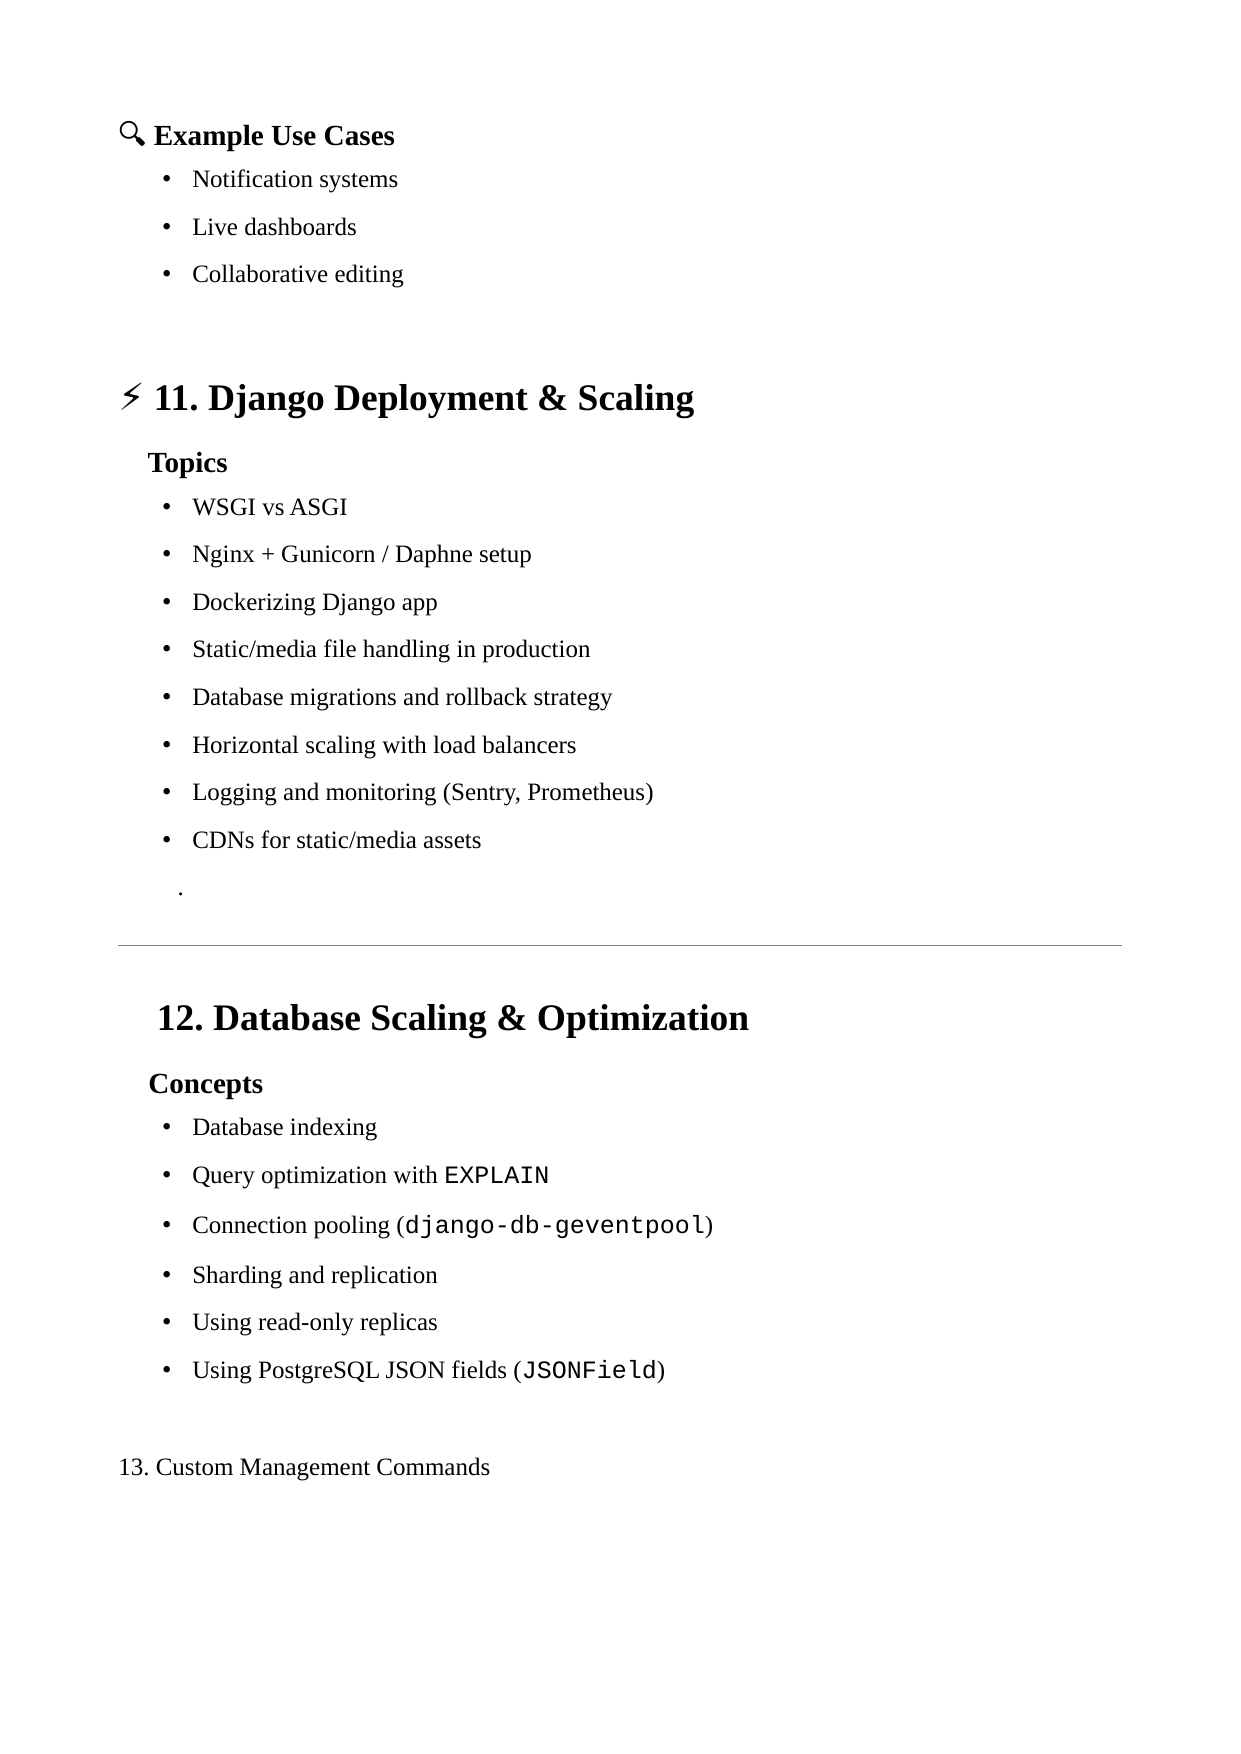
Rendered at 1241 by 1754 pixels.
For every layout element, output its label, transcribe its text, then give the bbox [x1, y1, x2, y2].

list Connection pooling (django-db-geventpool) [162, 1210, 1122, 1241]
list Using PostgreSQL JSON fields (JSONField) [162, 1355, 1122, 1386]
subtitle ⚡ 11. Django Deployment & Scaling [118, 375, 1122, 418]
list Logging and monitoring (Sentry, Prometheus) [162, 777, 1122, 806]
text . [177, 872, 1063, 901]
subtitle 🔍 Example Use Cases [118, 118, 1122, 152]
list Sharding and replication [162, 1260, 1122, 1288]
list Horizontal scaling with load balancers [162, 730, 1122, 758]
subtitle 🔹 Topics [118, 446, 1122, 479]
list Dockerizing Django app [162, 587, 1122, 616]
subtitle 🔹 Concepts [118, 1066, 1122, 1099]
list Database migrations and rollback strategy [162, 682, 1122, 711]
list Using read-only replicas [162, 1307, 1122, 1336]
list Database indexing [162, 1112, 1122, 1141]
list CDNs for static/media assets [162, 825, 1122, 854]
list Nginx + Gunicorn / Daphne setup [162, 539, 1122, 568]
list Collaborative editing [162, 259, 1122, 288]
list WSGI vs ASGI [162, 492, 1122, 520]
subtitle 🧩 12. Database Scaling & Optimization [118, 996, 1122, 1039]
list Live dashboards [162, 212, 1122, 241]
text 13. Custom Management Commands [118, 1452, 1122, 1481]
list Query optimization with EXPLAIN [162, 1160, 1122, 1191]
list Static/media file handling in production [162, 634, 1122, 663]
list Notification systems [162, 164, 1122, 193]
